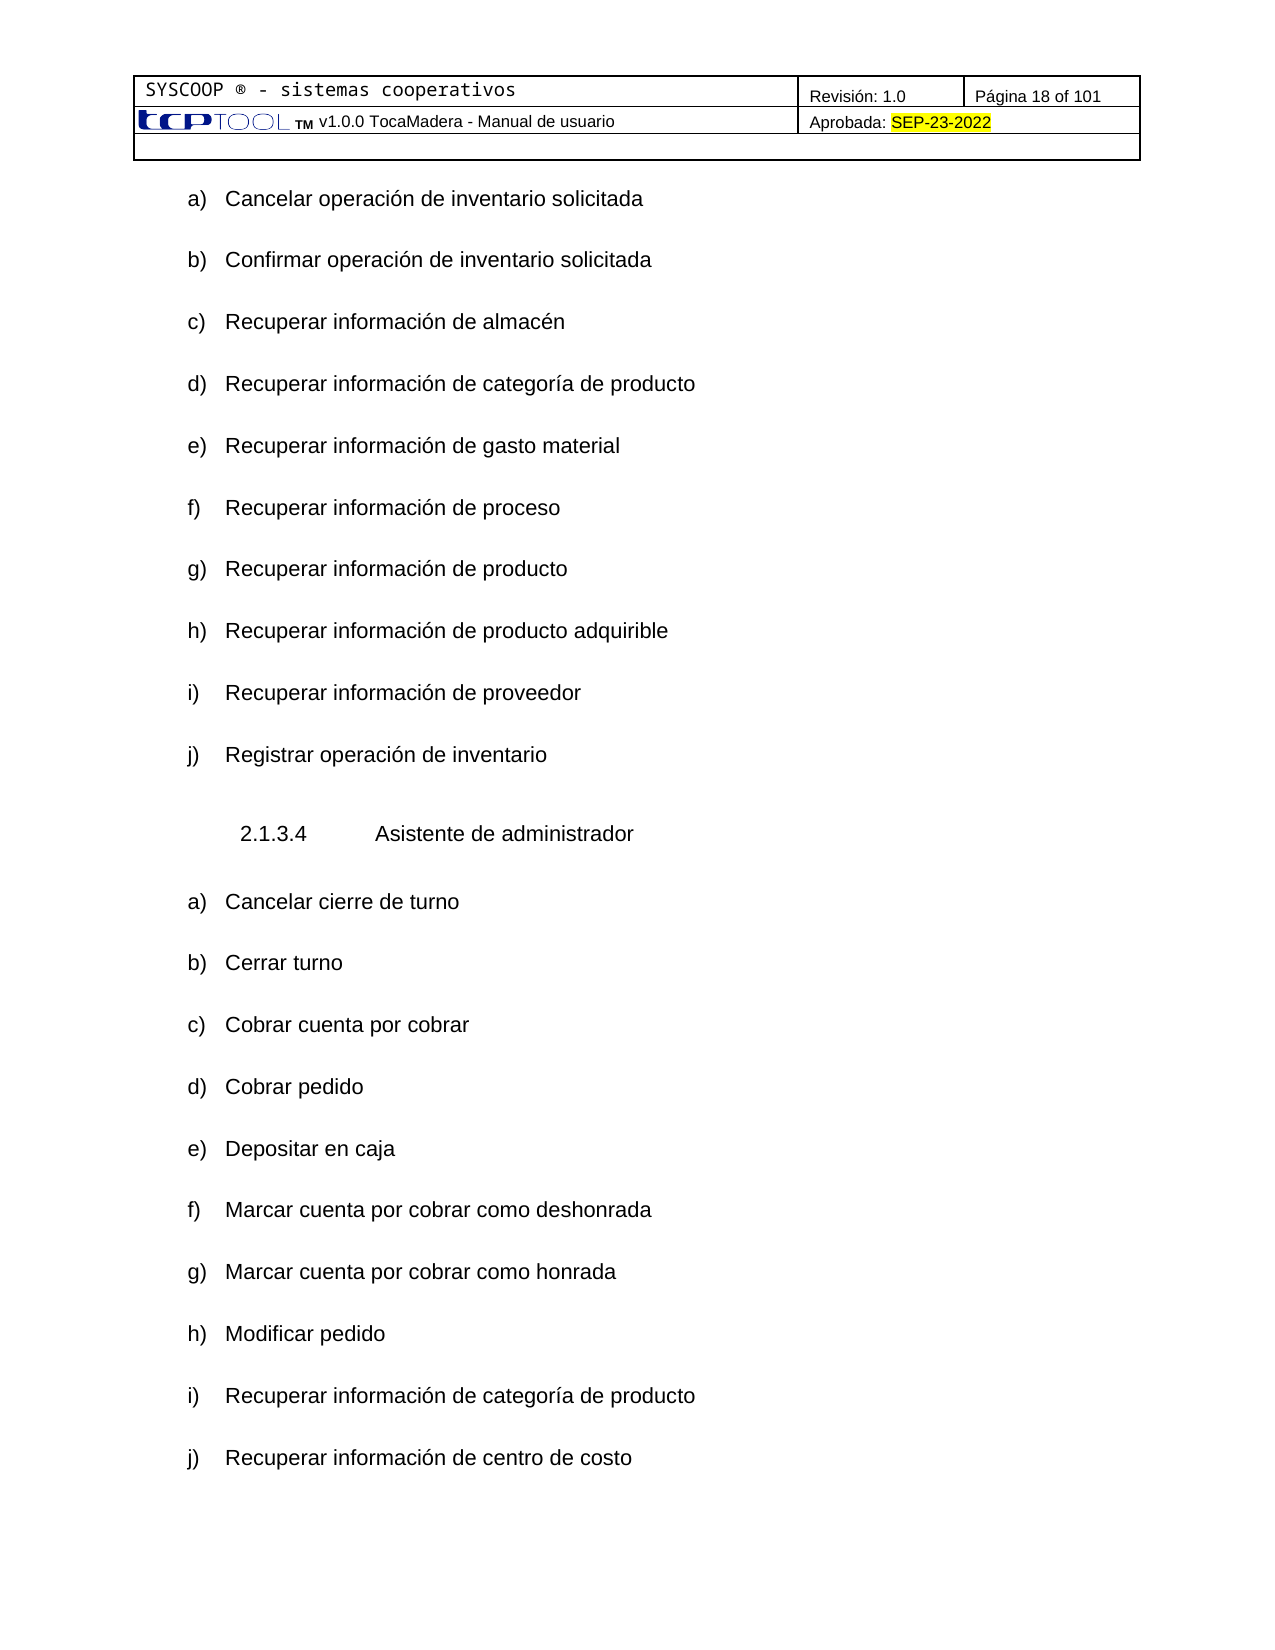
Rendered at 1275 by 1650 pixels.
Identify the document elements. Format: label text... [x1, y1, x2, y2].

list Registrar operación de inventario [187, 742, 1125, 767]
list Cerrar turno [187, 950, 1125, 976]
list Depositar en caja [187, 1136, 1125, 1161]
list Recuperar información de centro de costo [187, 1444, 1125, 1470]
list Recuperar información de categoría de producto [187, 1383, 1125, 1408]
list Recuperar información de proceso [187, 494, 1125, 520]
list Recuperar información de producto [187, 556, 1125, 581]
list Cancelar operación de inventario solicitada [187, 186, 1125, 211]
list Recuperar información de producto adquirible [187, 618, 1125, 643]
list Cobrar cuenta por cobrar [187, 1012, 1125, 1037]
list Modificar pedido [187, 1321, 1125, 1346]
list Cancelar cierre de turno [187, 888, 1125, 914]
list Recuperar información de proveedor [187, 680, 1125, 705]
list Confirmar operación de inventario solicitada [187, 247, 1125, 273]
picture [138, 110, 290, 130]
subtitle Asistente de administrador [240, 821, 1125, 847]
list Recuperar información de categoría de producto [187, 371, 1125, 396]
list Marcar cuenta por cobrar como deshonrada [187, 1197, 1125, 1223]
list Recuperar información de almacén [187, 309, 1125, 334]
list Cobrar pedido [187, 1074, 1125, 1099]
list Recuperar información de gasto material [187, 433, 1125, 458]
list Marcar cuenta por cobrar como honrada [187, 1259, 1125, 1284]
